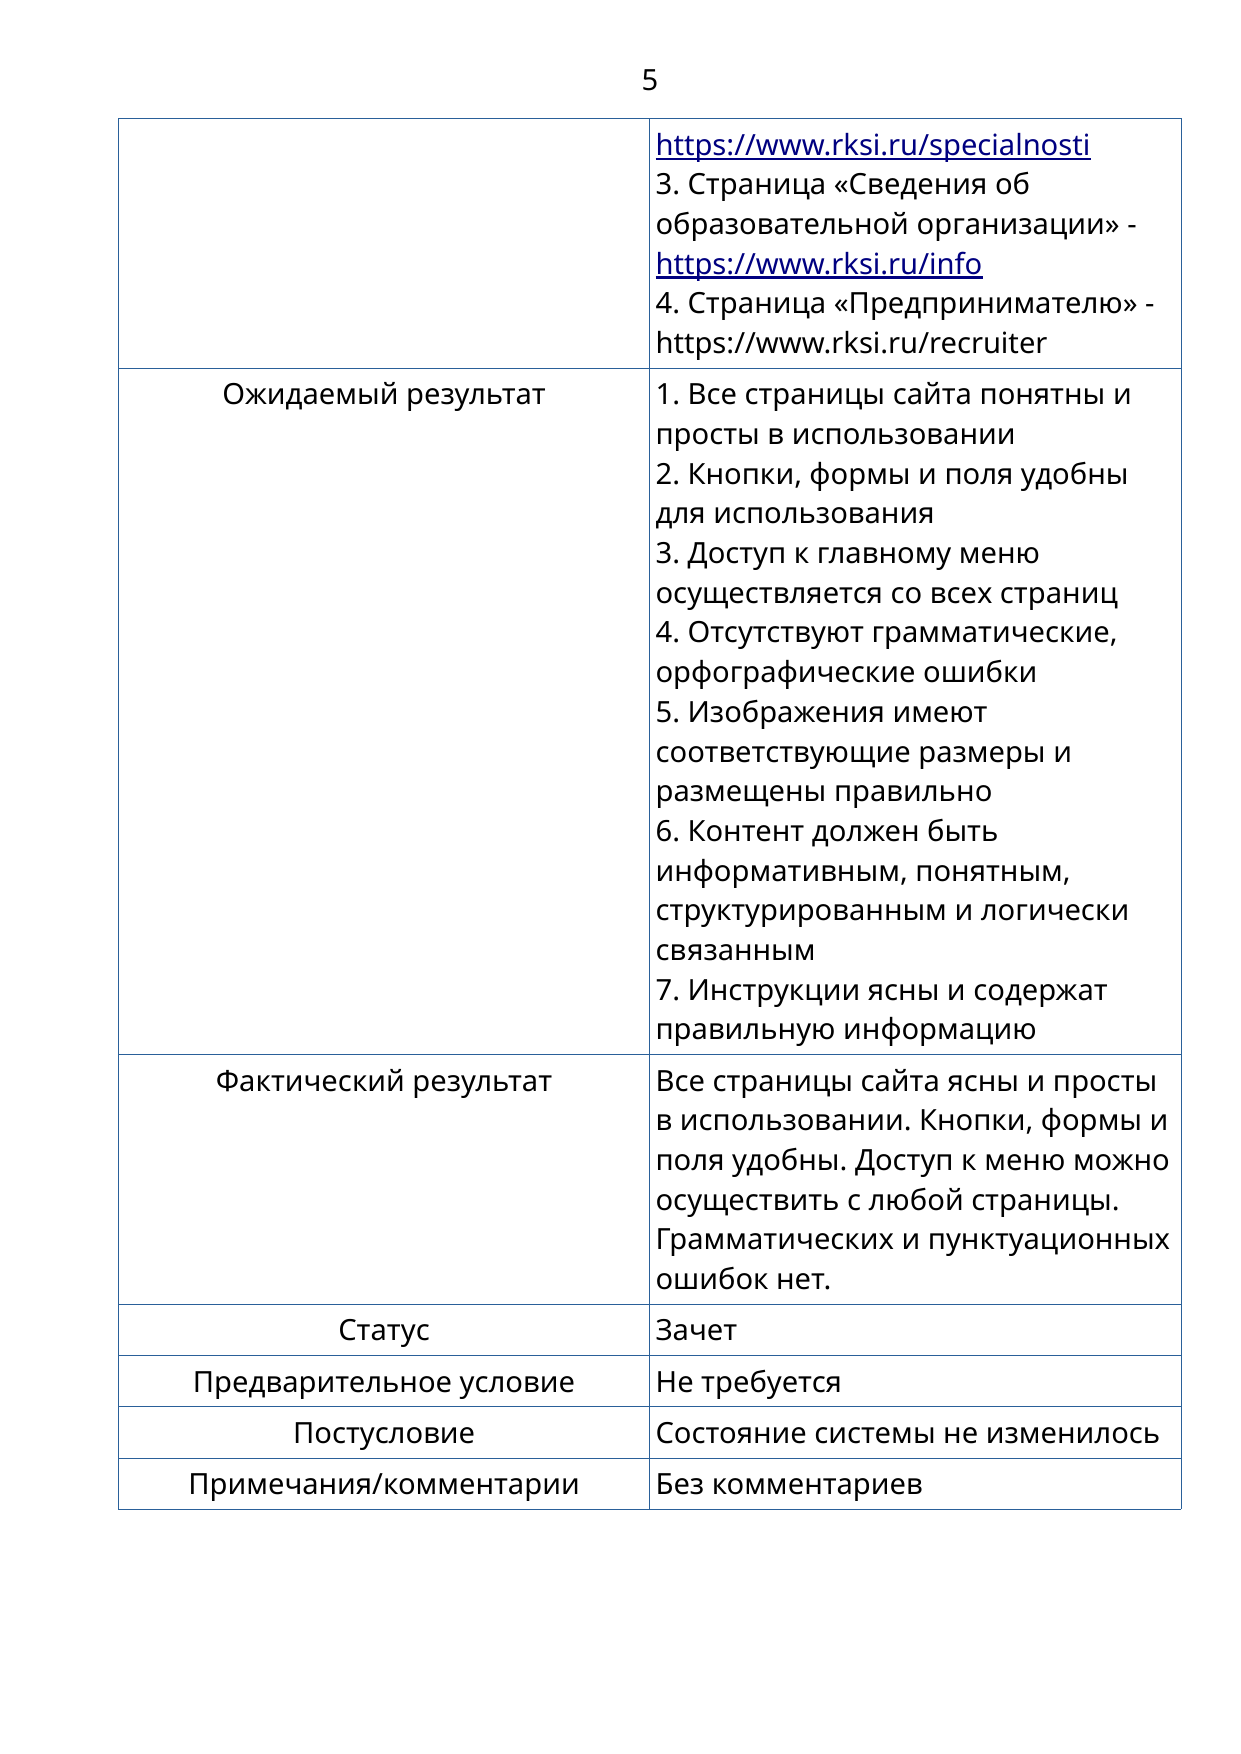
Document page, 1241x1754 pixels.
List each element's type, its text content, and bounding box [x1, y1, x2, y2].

table_cell 1. Все страницы сайта понятны и просты в использовании 2. Кнопки, формы и поля удобны для использования 3. Доступ к главному меню осуществляется со всех страниц 4. Отсутствуют грамматические, орфографические ошибки 5. Изображения имеют соответствующие размеры и размещены правильно 6. Контент должен быть информативным, понятным, структурированным и логически связанным 7. Инструкции ясны и содержат правильную информацию [650, 369, 1181, 1054]
table_cell [119, 119, 649, 368]
table_cell Предварительное условие [119, 1356, 649, 1406]
table_cell Не требуется [650, 1356, 1181, 1406]
table_cell Примечания/комментарии [119, 1459, 649, 1509]
table_cell - https://www.rksi.ru/specialnosti 3. Страница «Сведения об образовательной организации» - https://www.rksi.ru/info 4. Страница «Предпринимателю» - https://www.rksi.ru/recruiter [650, 119, 1181, 368]
table_cell Ожидаемый результат [119, 369, 649, 1054]
table_cell Зачет [650, 1305, 1181, 1355]
table_cell Статус [119, 1305, 649, 1355]
table_cell Постусловие [119, 1407, 649, 1457]
table_cell Состояние системы не изменилось [650, 1407, 1181, 1457]
table_cell Все страницы сайта ясны и просты в использовании. Кнопки, формы и поля удобны. Доступ к меню можно осуществить с любой страницы. Грамматических и пунктуационных ошибок нет. [650, 1055, 1181, 1304]
table_cell Фактический результат [119, 1055, 649, 1304]
table_cell Без комментариев [650, 1459, 1181, 1509]
